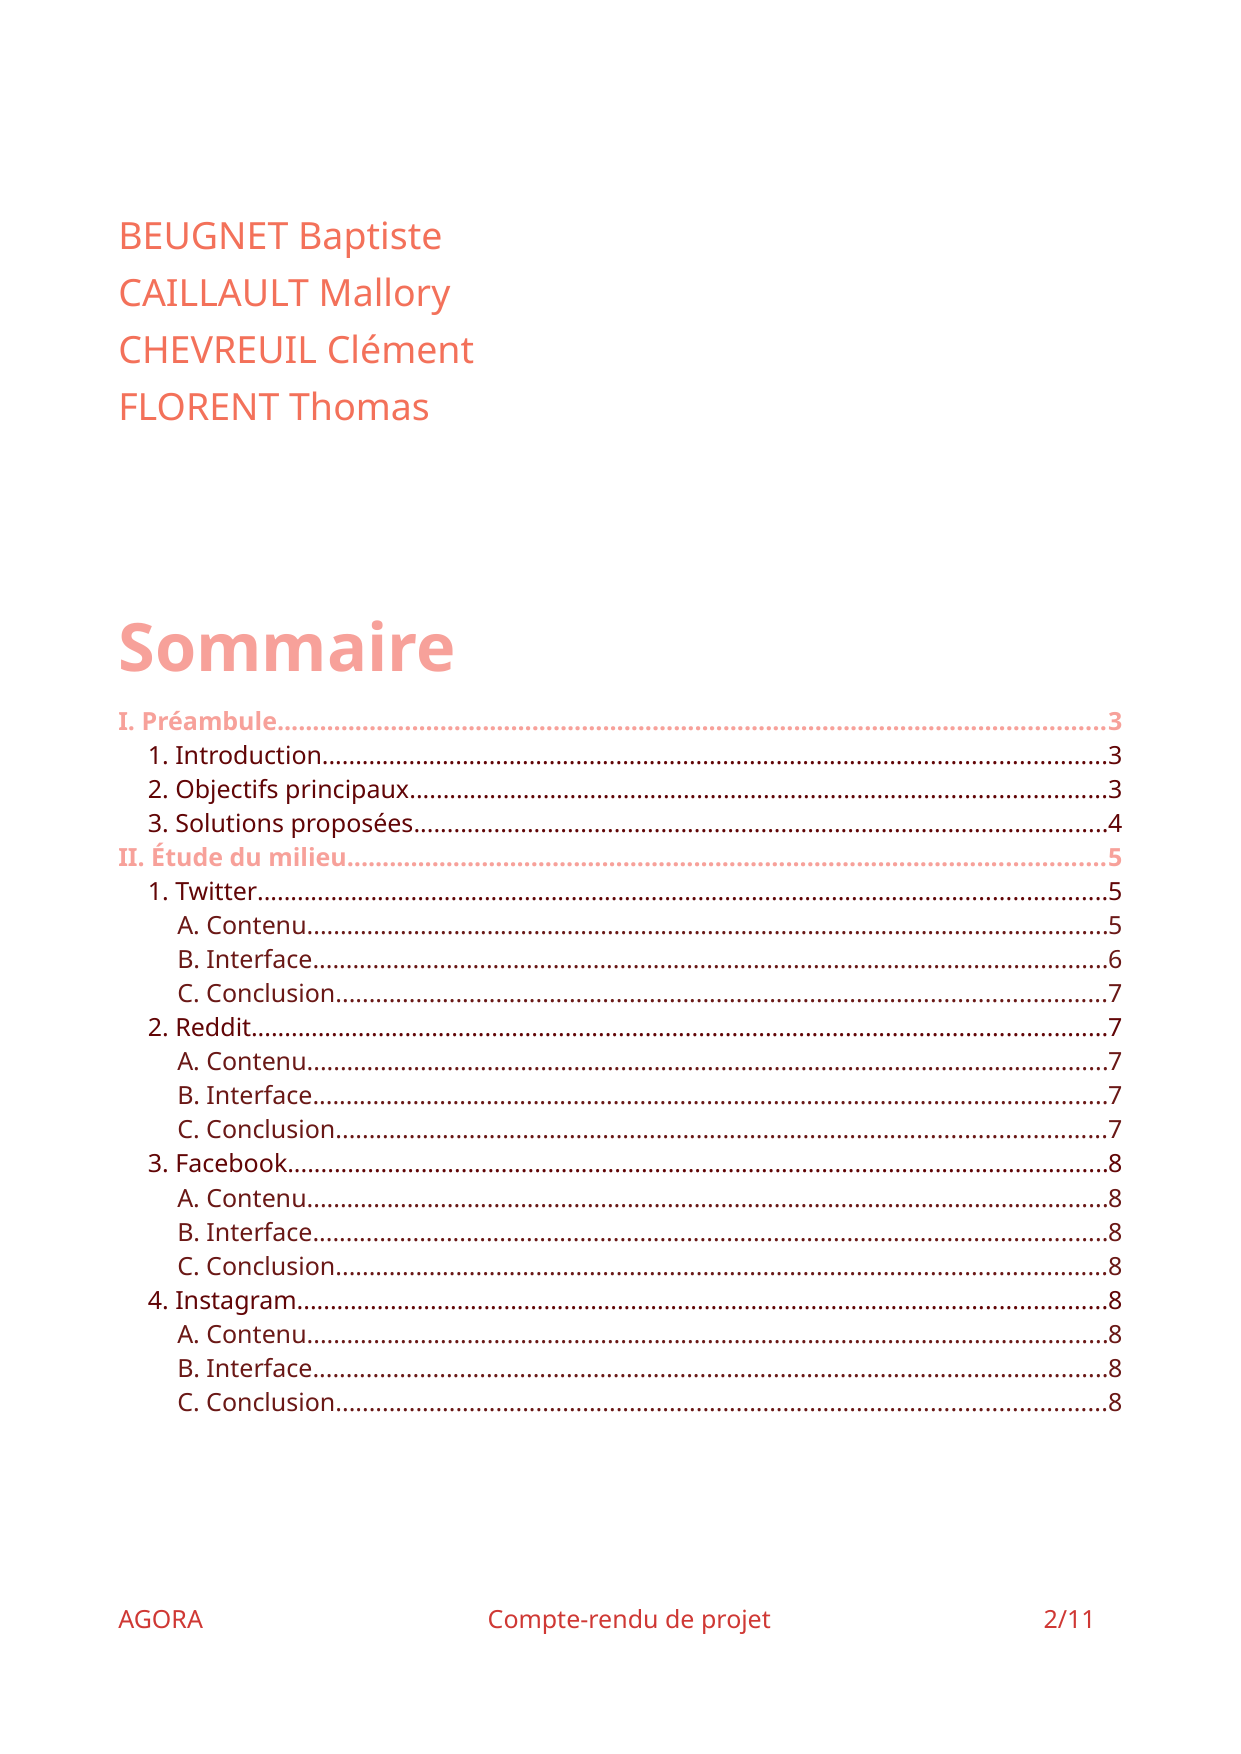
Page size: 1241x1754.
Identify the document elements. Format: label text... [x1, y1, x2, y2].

text CAILLAULT Mallory [118, 266, 1122, 317]
text 3. Facebook 8 [148, 1146, 1122, 1180]
text C. Conclusion 7 [177, 1112, 1122, 1146]
text 3. Solutions proposées 4 [148, 806, 1122, 839]
text I. Préambule 3 [118, 703, 1122, 737]
text 2. Reddit 7 [148, 1010, 1122, 1044]
text CHEVREUIL Clément [118, 323, 1122, 374]
text A. Contenu 7 [177, 1044, 1122, 1078]
text B. Interface 8 [177, 1351, 1122, 1384]
text C. Conclusion 7 [177, 976, 1122, 1010]
text FLORENT Thomas [118, 380, 1122, 431]
text C. Conclusion 8 [177, 1248, 1122, 1282]
subtitle Sommaire [118, 600, 1122, 691]
text B. Interface 8 [177, 1214, 1122, 1248]
text A. Contenu 8 [177, 1180, 1122, 1214]
text 1. Introduction 3 [148, 737, 1122, 771]
text II. Étude du milieu 5 [118, 839, 1122, 874]
text A. Contenu 5 [177, 908, 1122, 942]
text 1. Twitter 5 [148, 874, 1122, 908]
text B. Interface 6 [177, 942, 1122, 976]
text B. Interface 7 [177, 1078, 1122, 1112]
text 2. Objectifs principaux 3 [148, 771, 1122, 806]
text BEUGNET Baptiste [118, 209, 1122, 260]
text C. Conclusion 8 [177, 1384, 1122, 1419]
text 4. Instagram 8 [148, 1282, 1122, 1316]
text A. Contenu 8 [177, 1316, 1122, 1351]
